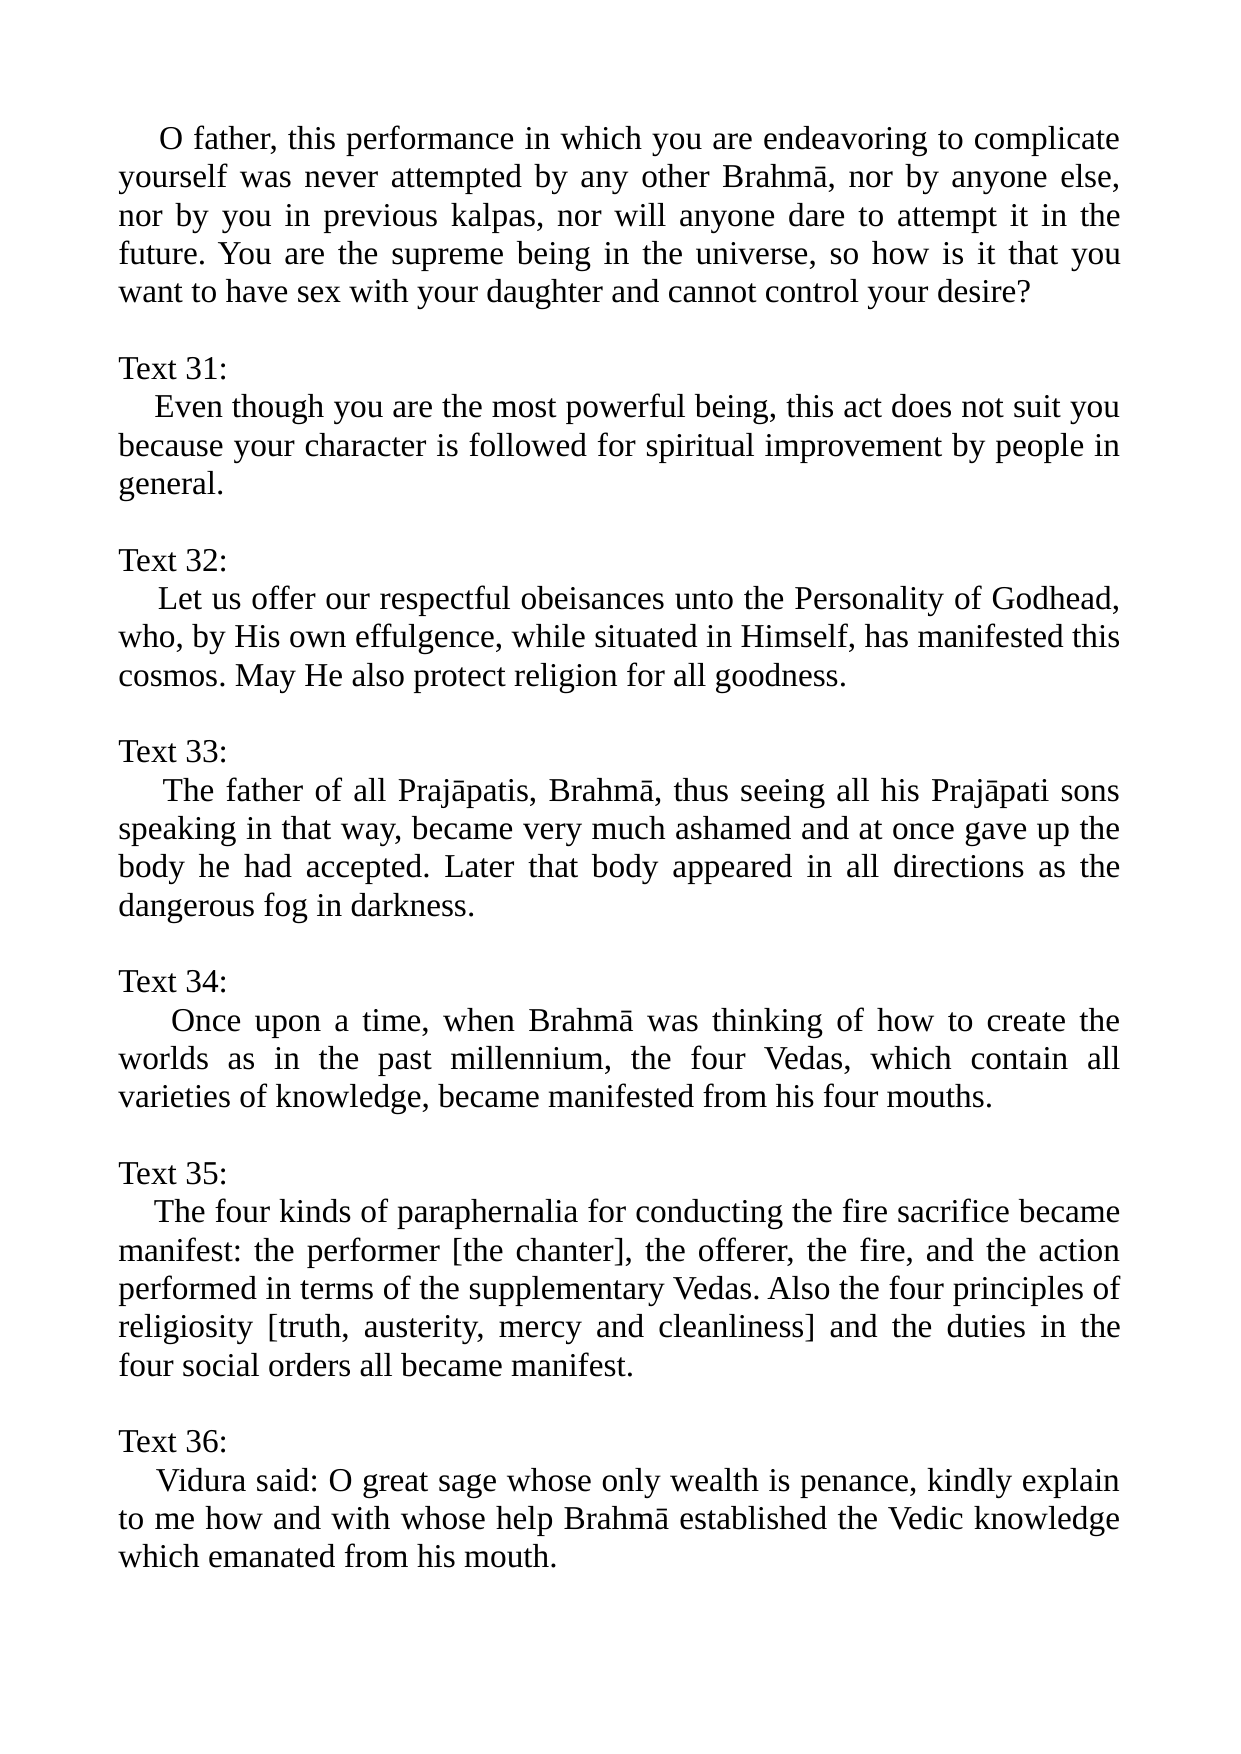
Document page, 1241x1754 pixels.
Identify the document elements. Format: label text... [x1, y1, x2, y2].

text Text 32: [118, 540, 1122, 578]
text Text 34: [118, 961, 1122, 1000]
text Let us offer our respectful obeisances unto the Personality of Godhead, who, by His own effulgence, while situated in Himself, has manifested this cosmos. May He also protect religion for all goodness. [118, 578, 1122, 693]
text Vidura said: O great sage whose only wealth is penance, kindly explain to me how and with whose help Brahmā established the Vedic knowledge which emanated from his mouth. [118, 1460, 1122, 1575]
text The father of all Prajāpatis, Brahmā, thus seeing all his Prajāpati sons speaking in that way, became very much ashamed and at once gave up the body he had accepted. Later that body appeared in all directions as the dangerous fog in darkness. [118, 770, 1122, 923]
text Text 35: [118, 1153, 1122, 1191]
text The four kinds of paraphernalia for conducting the fire sacrifice became manifest: the performer [the chanter], the offerer, the fire, and the action performed in terms of the supplementary Vedas. Also the four principles of religiosity [truth, austerity, mercy and cleanliness] and the duties in the four social orders all became manifest. [118, 1191, 1122, 1383]
text Text 31: [118, 348, 1122, 386]
text Even though you are the most powerful being, this act does not suit you because your character is followed for spiritual improvement by people in general. [118, 386, 1122, 501]
text Once upon a time, when Brahmā was thinking of how to create the worlds as in the past millennium, the four Vedas, which contain all varieties of knowledge, became manifested from his four mouths. [118, 1000, 1122, 1115]
text Text 36: [118, 1421, 1122, 1460]
text Text 33: [118, 731, 1122, 770]
text O father, this performance in which you are endeavoring to complicate yourself was never attempted by any other Brahmā, nor by anyone else, nor by you in previous kalpas, nor will anyone dare to attempt it in the future. You are the supreme being in the universe, so how is it that you want to have sex with your daughter and cannot control your desire? [118, 118, 1122, 310]
